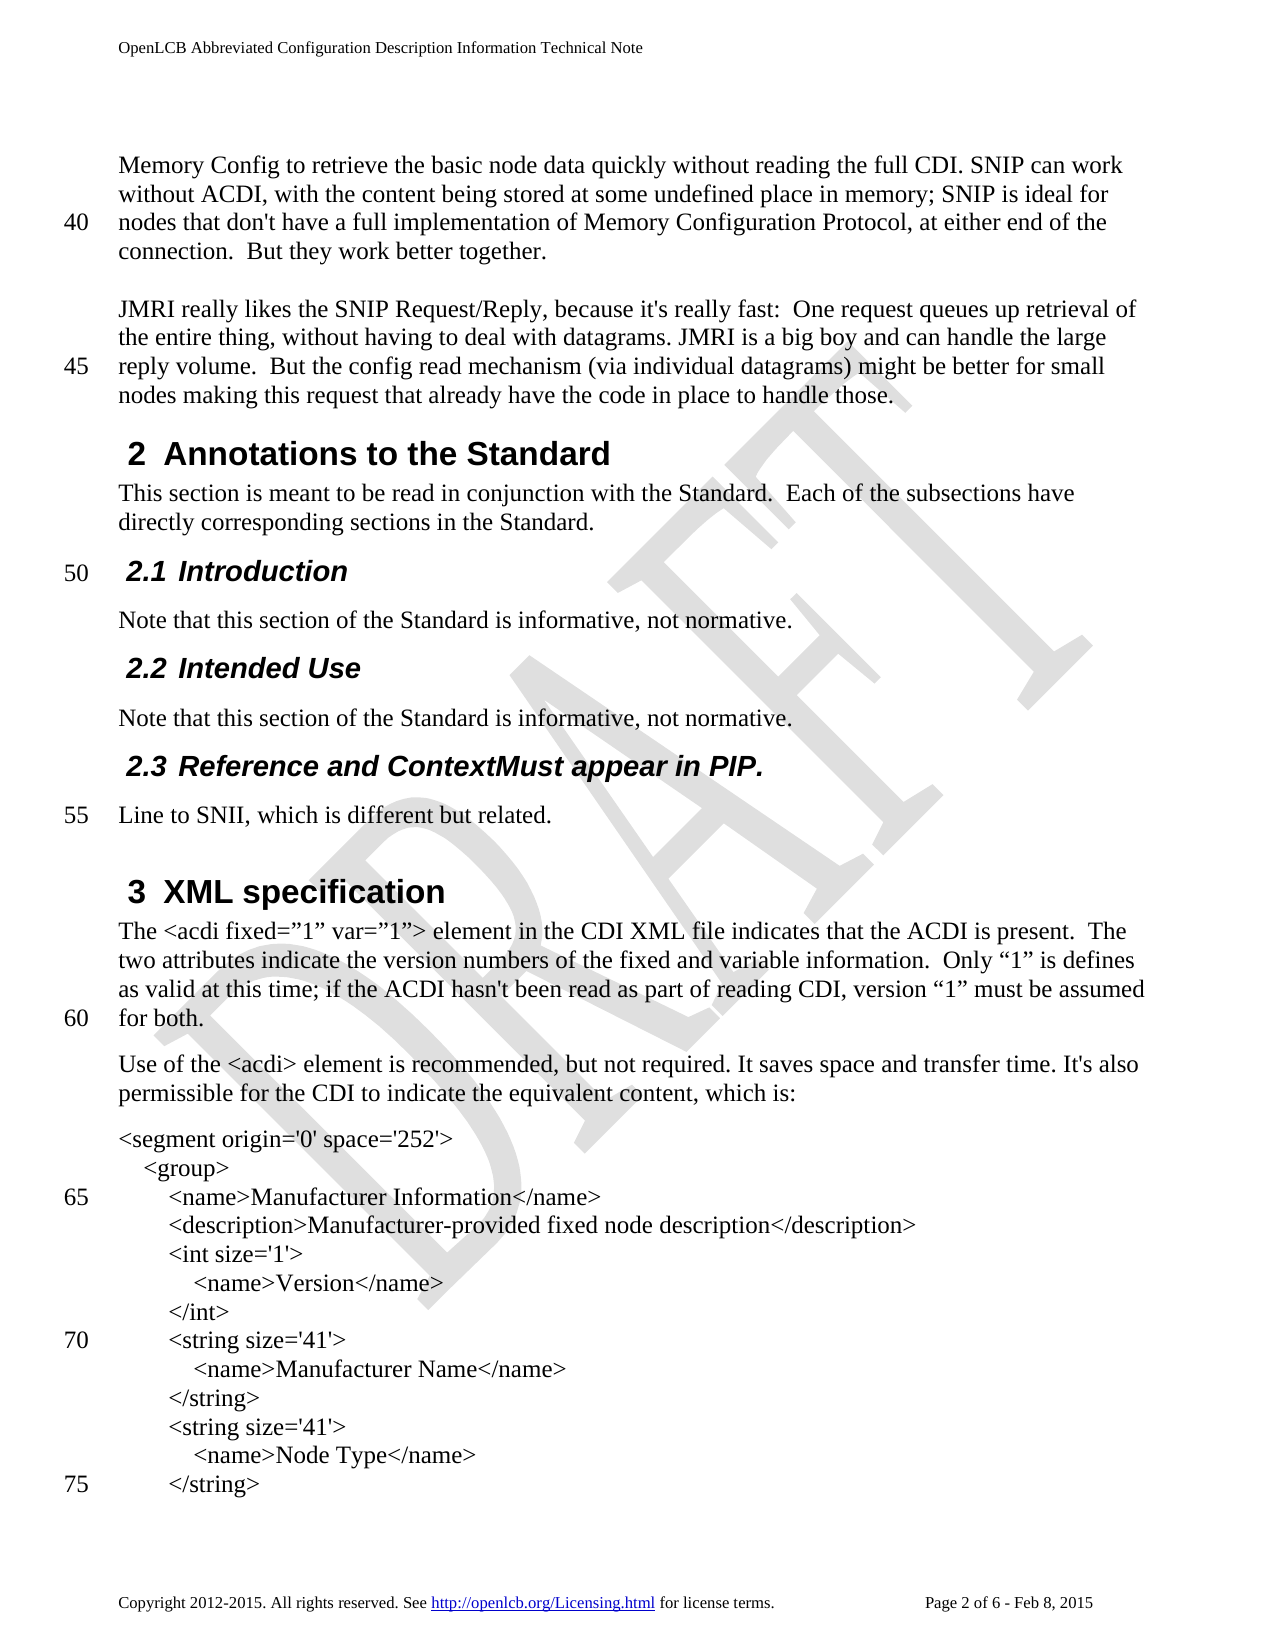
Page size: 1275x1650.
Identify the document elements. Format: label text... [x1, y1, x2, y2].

text <name>Manufacturer Information</name> [378, 1182, 494, 1211]
text <name>Manufacturer Information</name> [518, 1182, 1157, 1211]
subtitle [665, 554, 948, 587]
text <name>Version</name> [118, 1268, 429, 1297]
text <string size='41'> [118, 1326, 1157, 1354]
subtitle XML specification [118, 872, 373, 910]
text Line to SNII, which is different but related. [118, 800, 396, 829]
subtitle Reference and ContextMust appear in PIP. [852, 749, 1157, 783]
text Use of the <acdi> element is recommended, but not required. It saves space and transfer time. It's also permissible for the CDI to indicate the equivalent content, which is: [448, 1049, 570, 1107]
text <description>Manufacturer-provided fixed node description</description> [502, 1211, 1157, 1239]
text This section is meant to be read in conjunction with the Standard. Each of the subsections have directly corresponding sections in the Standard. [118, 478, 710, 536]
subtitle Reference and ContextMust appear in PIP. [579, 749, 663, 783]
text [517, 1153, 1157, 1182]
text This section is meant to be read in conjunction with the Standard. Each of the subsections have directly corresponding sections in the Standard. [882, 478, 1157, 536]
text Line to SNII, which is different but related. [615, 800, 701, 829]
subtitle XML specification [670, 872, 816, 910]
subtitle XML specification [521, 872, 670, 910]
text <int size='1'> [118, 1239, 421, 1268]
text <name>Manufacturer Name</name> [118, 1354, 1157, 1383]
text This section is meant to be read in conjunction with the Standard. Each of the subsections have directly corresponding sections in the Standard. [739, 478, 897, 536]
text Note that this section of the Standard is informative, not normative. [602, 703, 791, 731]
subtitle [808, 651, 1033, 685]
text The <acdi fixed=”1” var=”1”> element in the CDI XML file indicates that the ACDI is present. The two attributes indicate the version numbers of the fixed and variable information. Only “1” is defines as valid at this time; if the ACDI hasn't been read as part of reading CDI, version “1” must be assumed for both. [502, 972, 643, 1031]
text Use of the <acdi> element is recommended, but not required. It saves space and transfer time. It's also permissible for the CDI to indicate the equivalent content, which is: [245, 1049, 455, 1107]
subtitle Reference and ContextMust appear in PIP. [670, 749, 843, 783]
text Memory Config to retrieve the basic node data quickly without reading the full CDI. SNIP can work without ACDI, with the content being stored at some undefined place in memory; SNIP is ideal for nodes that don't have a full implementation of Memory Configuration Protocol, at either end of the connection. But they work better together. [118, 150, 1157, 265]
subtitle Annotations to the Standard [118, 434, 754, 472]
text Line to SNII, which is different but related. [438, 800, 614, 829]
text <description>Manufacturer-provided fixed node description</description> [407, 1211, 487, 1239]
text </string> [118, 1469, 1157, 1498]
text <description>Manufacturer-provided fixed node description</description> [118, 1211, 392, 1239]
text <group> [118, 1153, 335, 1182]
subtitle [958, 554, 1157, 587]
text [349, 1153, 493, 1182]
subtitle [759, 434, 833, 472]
text <string size='41'> [118, 1412, 1157, 1441]
subtitle [838, 434, 1157, 472]
subtitle Intended Use [118, 651, 745, 685]
text Note that this section of the Standard is informative, not normative. [810, 605, 995, 634]
text Note that this section of the Standard is informative, not normative. [1009, 605, 1157, 634]
text Note that this section of the Standard is informative, not normative. [806, 703, 1157, 731]
text <segment origin='0' space='252'> [320, 1124, 485, 1153]
text Use of the <acdi> element is recommended, but not required. It saves space and transfer time. It's also permissible for the CDI to indicate the equivalent content, which is: [118, 1049, 260, 1107]
text <name>Version</name> [443, 1268, 1157, 1297]
subtitle [1055, 651, 1157, 685]
text Line to SNII, which is different but related. [911, 800, 1157, 829]
text The <acdi fixed=”1” var=”1”> element in the CDI XML file indicates that the ACDI is present. The two attributes indicate the version numbers of the fixed and variable information. Only “1” is defines as valid at this time; if the ACDI hasn't been read as part of reading CDI, version “1” must be assumed for both. [541, 916, 1157, 1031]
text The <acdi fixed=”1” var=”1”> element in the CDI XML file indicates that the ACDI is present. The two attributes indicate the version numbers of the fixed and variable information. Only “1” is defines as valid at this time; if the ACDI hasn't been read as part of reading CDI, version “1” must be assumed for both. [118, 916, 494, 1031]
subtitle [754, 651, 802, 675]
subtitle XML specification [378, 872, 510, 910]
text JMRI really likes the SNIP Request/Reply, because it's really fast: One request queues up retrieval of the entire thing, without having to deal with datagrams. JMRI is a big boy and can handle the large reply volume. But the config read mechanism (via individual datagrams) might be better for small nodes making this request that already have the code in place to handle those. [118, 294, 1157, 409]
text <segment origin='0' space='252'> [504, 1124, 583, 1153]
text <segment origin='0' space='252'> [587, 1124, 1157, 1153]
text [473, 1239, 1157, 1268]
text Note that this section of the Standard is informative, not normative. [708, 605, 817, 634]
text <segment origin='0' space='252'> [118, 1124, 306, 1153]
subtitle Introduction [118, 554, 634, 587]
text The <acdi fixed=”1” var=”1”> element in the CDI XML file indicates that the ACDI is present. The two attributes indicate the version numbers of the fixed and variable information. Only “1” is defines as valid at this time; if the ACDI hasn't been read as part of reading CDI, version “1” must be assumed for both. [211, 977, 383, 1031]
text <name>Manufacturer Information</name> [118, 1182, 364, 1211]
text Line to SNII, which is different but related. [745, 800, 882, 829]
text </string> [118, 1383, 1157, 1412]
text <name>Node Type</name> [118, 1441, 1157, 1469]
text </int> [118, 1297, 1157, 1326]
text Use of the <acdi> element is recommended, but not required. It saves space and transfer time. It's also permissible for the CDI to indicate the equivalent content, which is: [555, 1049, 1157, 1107]
subtitle Reference and ContextMust appear in PIP. [118, 749, 583, 783]
subtitle XML specification [830, 872, 1157, 910]
text Note that this section of the Standard is informative, not normative. [118, 605, 694, 634]
text [435, 1239, 461, 1251]
text Note that this section of the Standard is informative, not normative. [118, 703, 547, 731]
